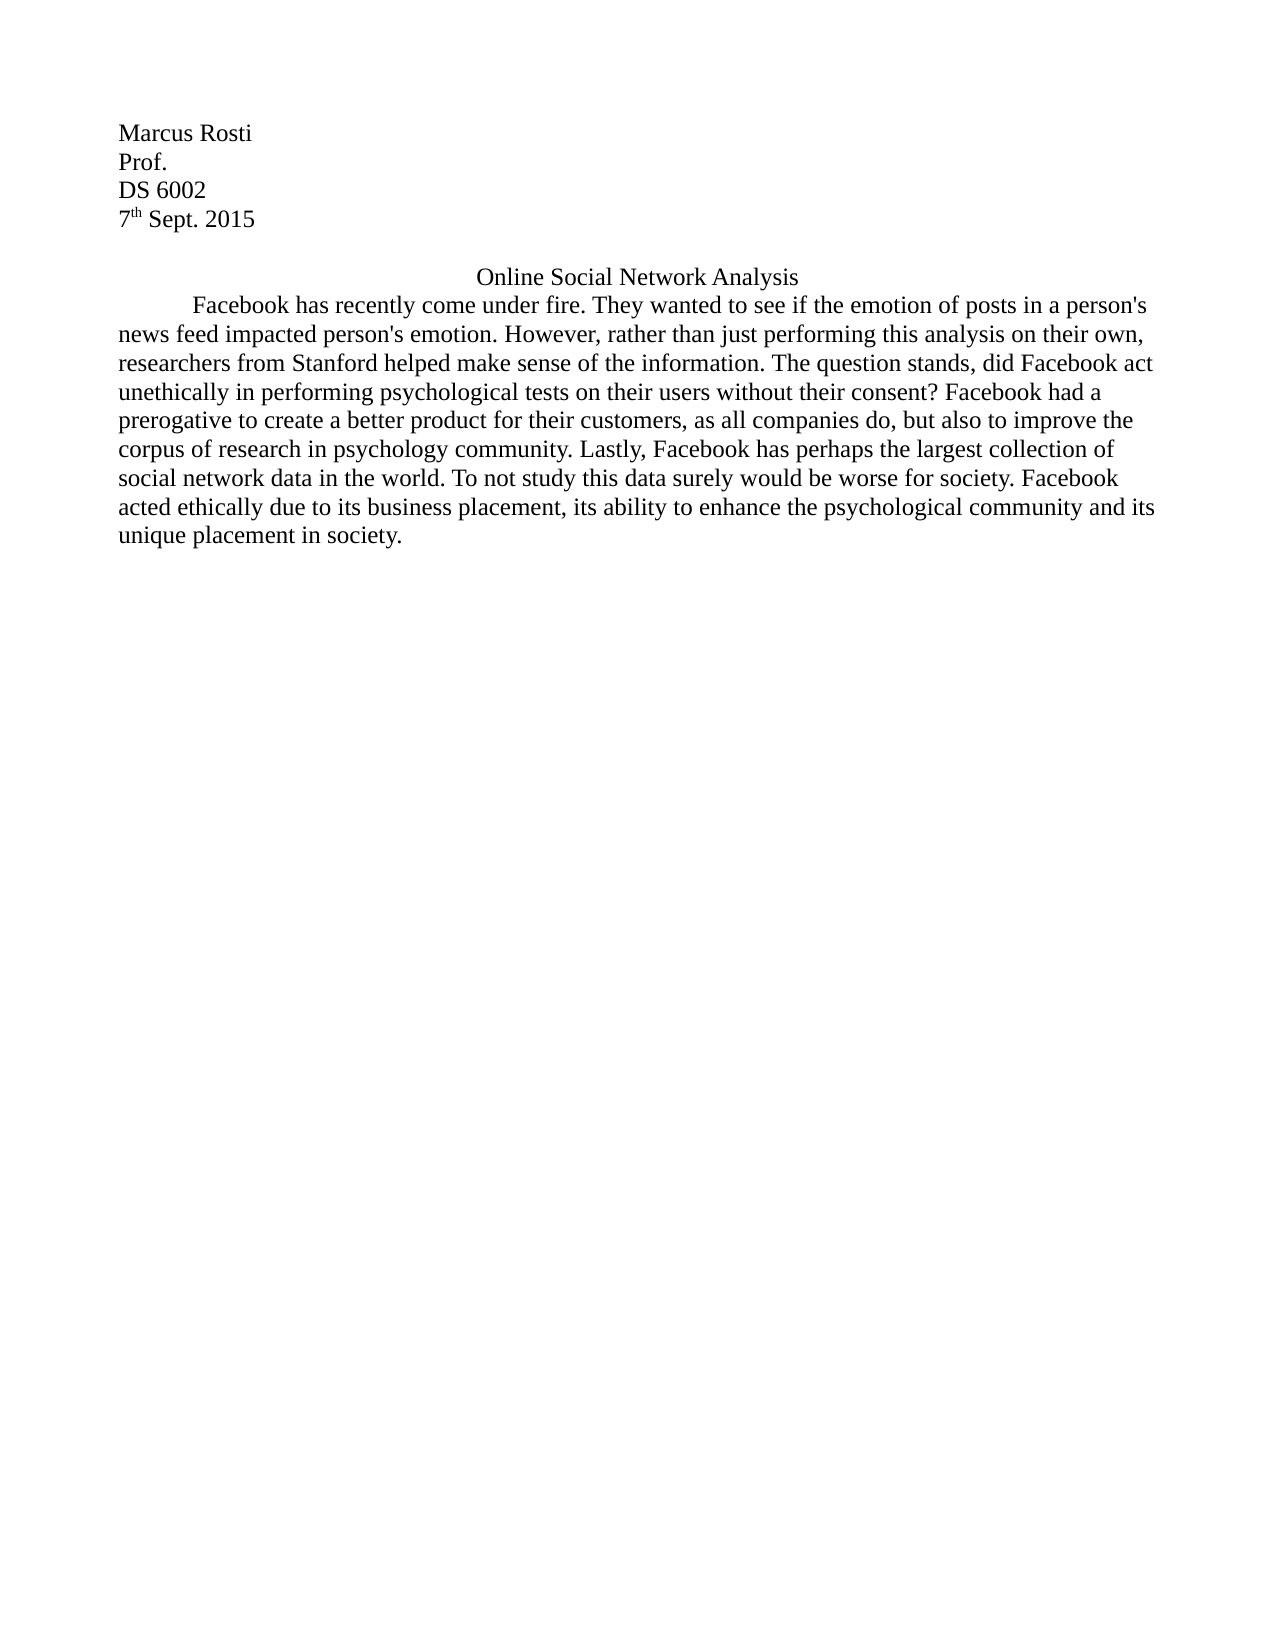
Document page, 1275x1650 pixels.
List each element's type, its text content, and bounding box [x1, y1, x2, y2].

text Marcus Rosti [118, 118, 1157, 147]
text Facebook has recently come under fire. They wanted to see if the emotion of posts in a person's news feed impacted person's emotion. However, rather than just performing this analysis on their own, researchers from Stanford helped make sense of the information. The question stands, did Facebook act unethically in performing psychological tests on their users without their consent? Facebook had a prerogative to create a better product for their customers, as all companies do, but also to improve the corpus of research in psychology community. Lastly, Facebook has perhaps the largest collection of social network data in the world. To not study this data surely would be worse for society. Facebook acted ethically due to its business placement, its ability to enhance the psychological community and its unique placement in society. [118, 291, 1157, 549]
text Prof. [118, 147, 1157, 176]
text Online Social Network Analysis [118, 262, 1157, 291]
text 7th Sept. 2015 [118, 204, 1157, 233]
text DS 6002 [118, 176, 1157, 204]
